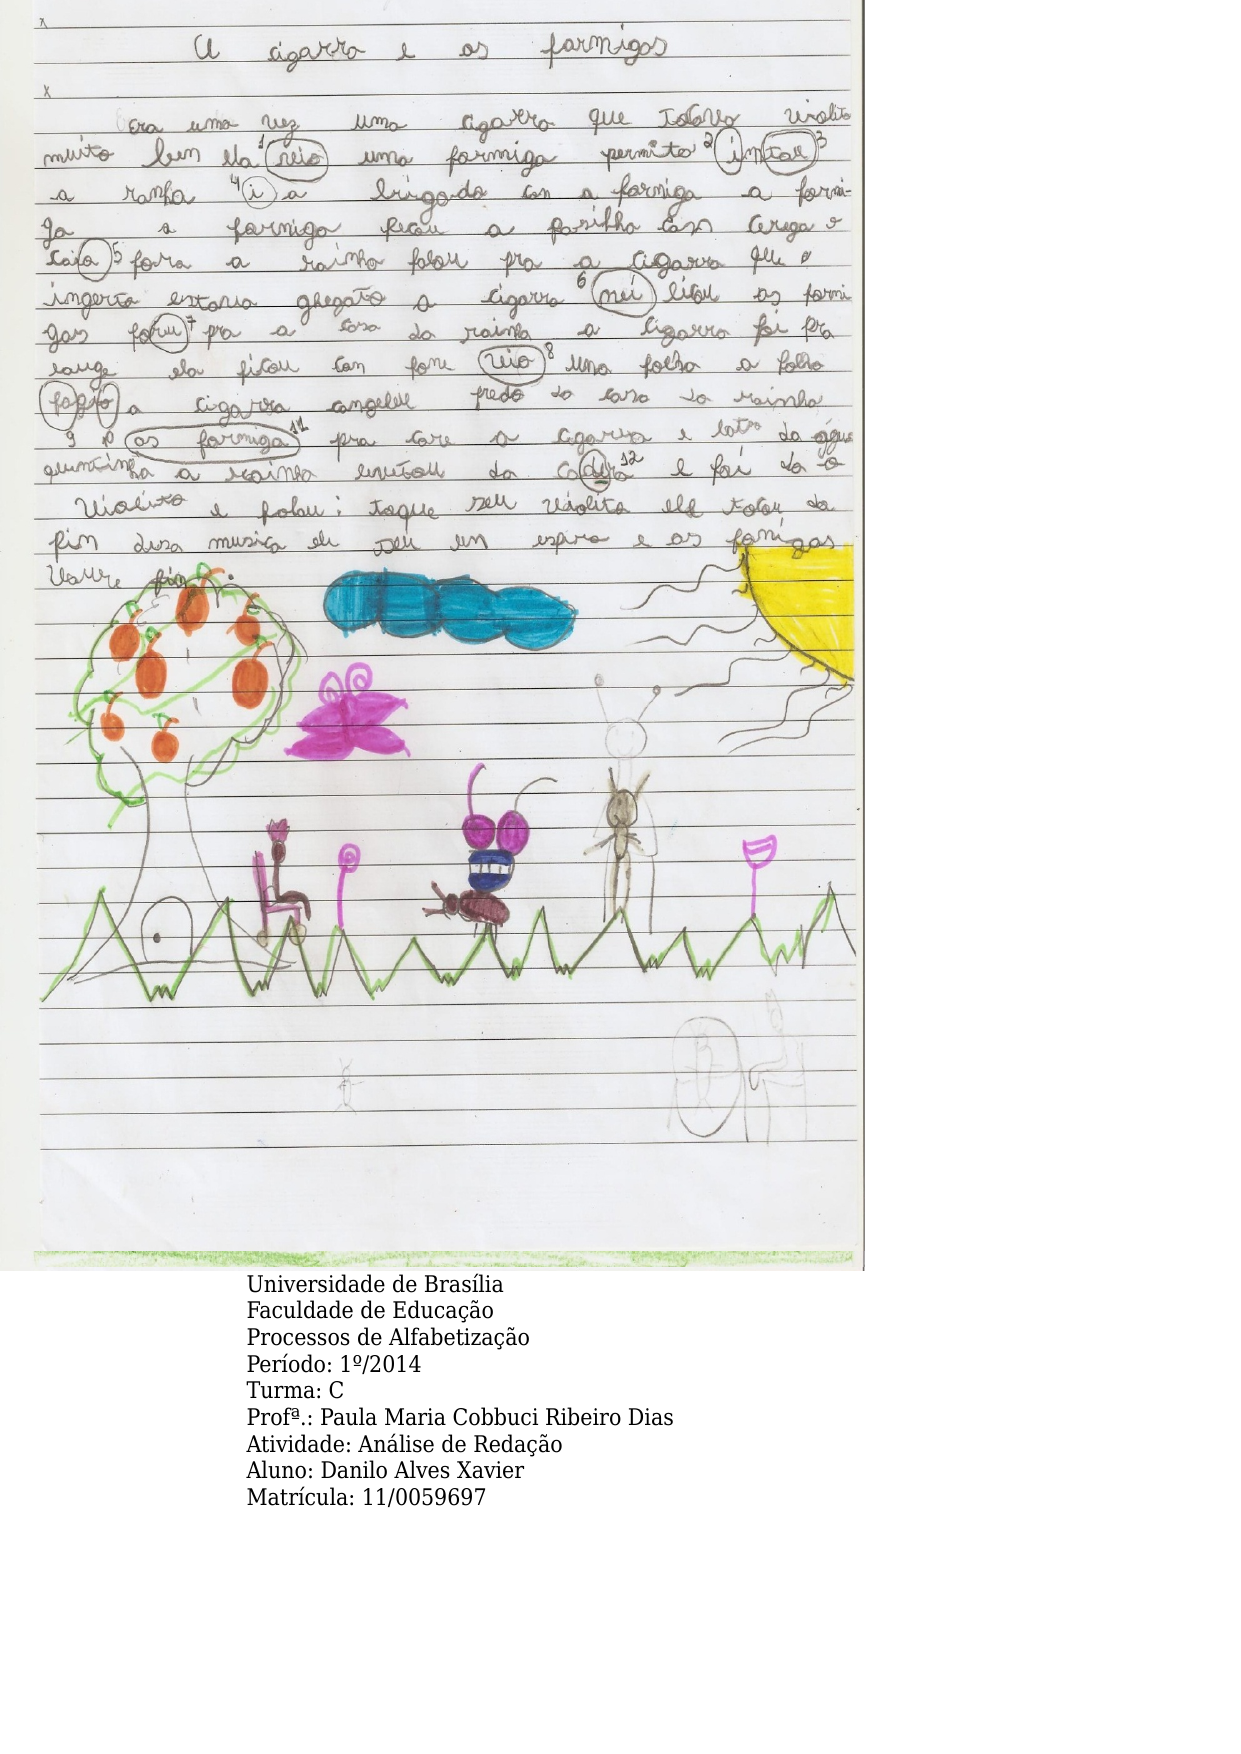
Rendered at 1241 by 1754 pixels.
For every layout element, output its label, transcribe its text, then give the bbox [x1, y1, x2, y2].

text Faculdade de Educação [246, 1298, 1053, 1324]
text Aluno: Danilo Alves Xavier [246, 1458, 1053, 1484]
text Atividade: Análise de Redação [246, 1431, 1053, 1458]
text Profª.: Paula Maria Cobbuci Ribeiro Dias [246, 1404, 1053, 1431]
text Período: 1º/2014 [246, 1351, 1053, 1378]
text Universidade de Brasília [246, 159, 1053, 1298]
picture [0, 0, 865, 1271]
text Processos de Alfabetização [246, 1324, 1053, 1351]
text Matrícula: 11/0059697 [246, 1484, 1053, 1511]
text Turma: C [246, 1378, 1053, 1404]
